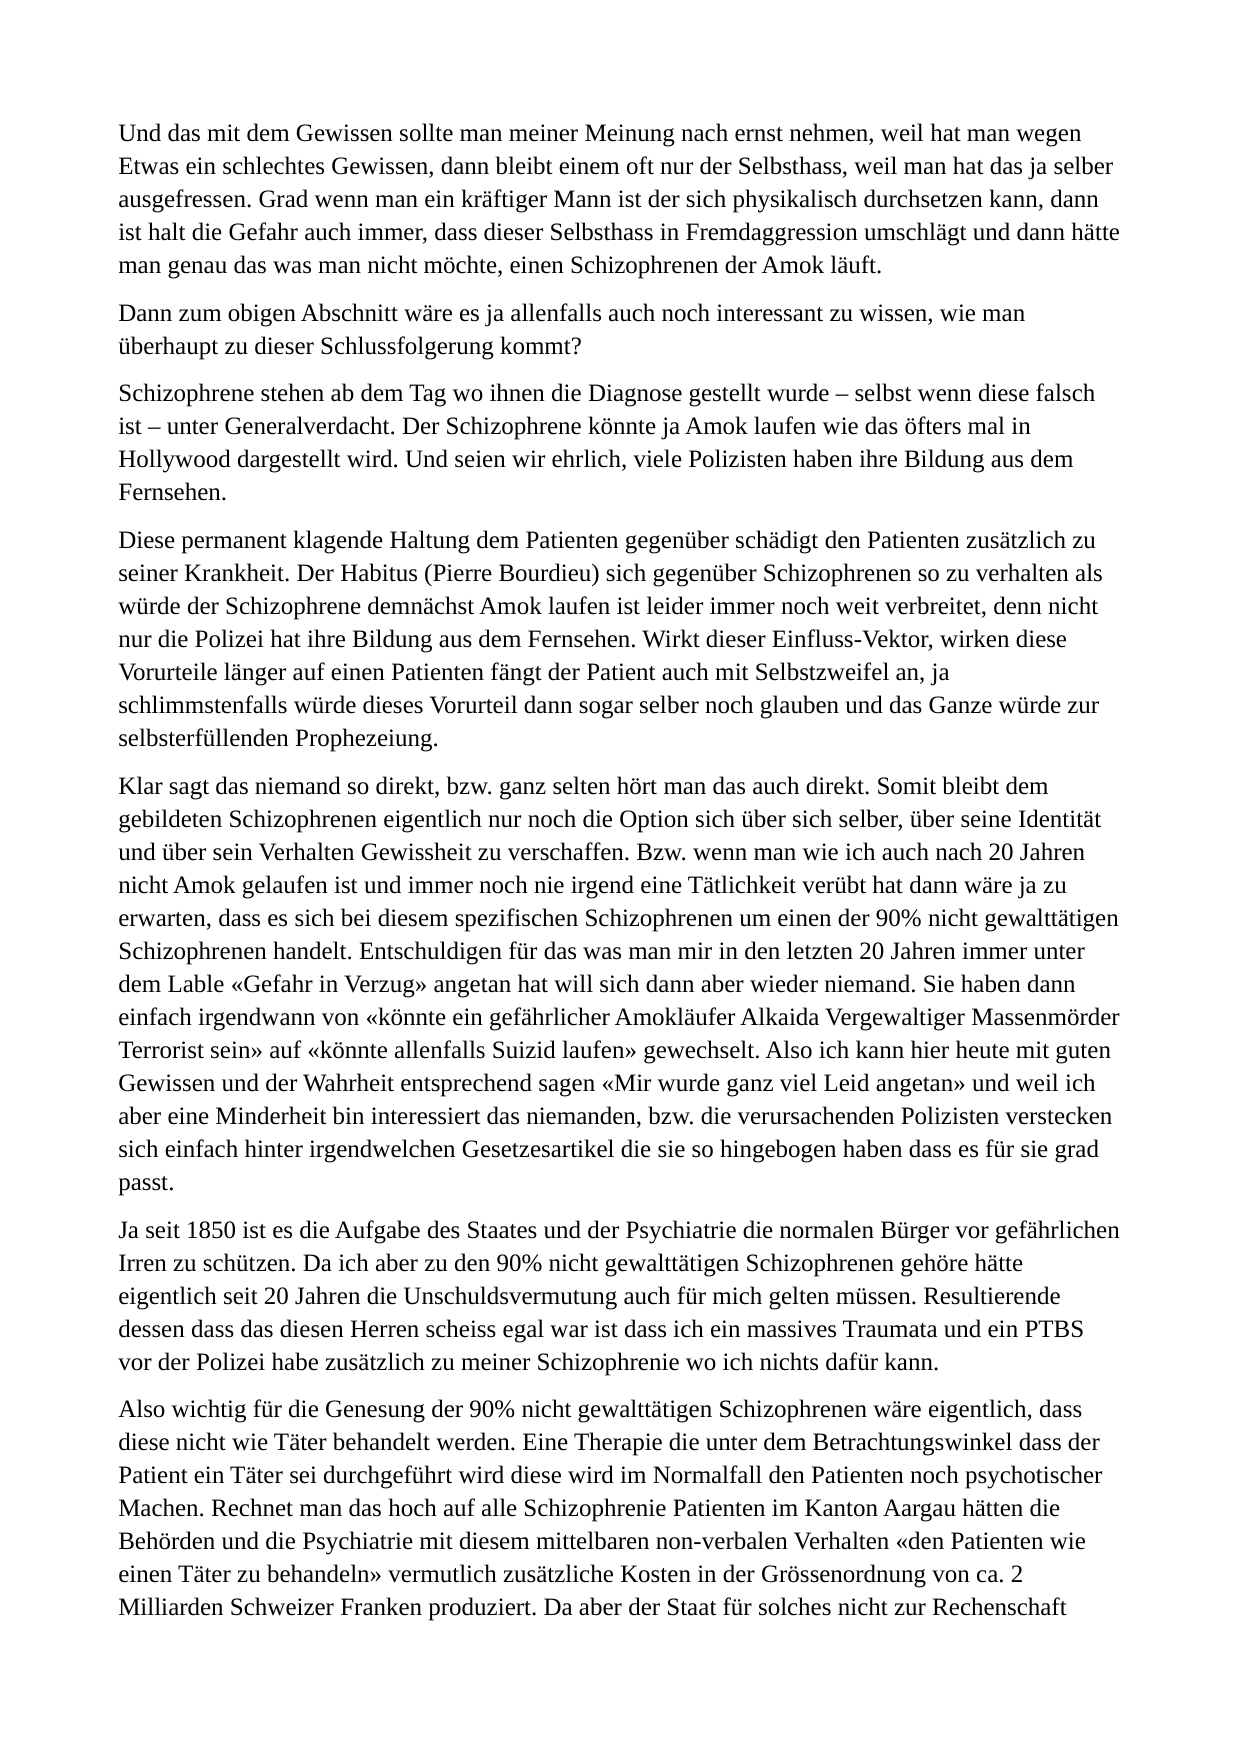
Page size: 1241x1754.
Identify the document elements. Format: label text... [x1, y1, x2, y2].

text Schizophrene stehen ab dem Tag wo ihnen die Diagnose gestellt wurde – selbst wenn diese falsch ist – unter Generalverdacht. Der Schizophrene könnte ja Amok laufen wie das öfters mal in Hollywood dargestellt wird. Und seien wir ehrlich, viele Polizisten haben ihre Bildung aus dem Fernsehen. [118, 378, 1122, 506]
text Und das mit dem Gewissen sollte man meiner Meinung nach ernst nehmen, weil hat man wegen Etwas ein schlechtes Gewissen, dann bleibt einem oft nur der Selbsthass, weil man hat das ja selber ausgefressen. Grad wenn man ein kräftiger Mann ist der sich physikalisch durchsetzen kann, dann ist halt die Gefahr auch immer, dass dieser Selbsthass in Fremdaggression umschlägt und dann hätte man genau das was man nicht möchte, einen Schizophrenen der Amok läuft. [118, 118, 1122, 279]
text Dann zum obigen Abschnitt wäre es ja allenfalls auch noch interessant zu wissen, wie man überhaupt zu dieser Schlussfolgerung kommt? [118, 298, 1122, 359]
text Also wichtig für die Genesung der 90% nicht gewalttätigen Schizophrenen wäre eigentlich, dass diese nicht wie Täter behandelt werden. Eine Therapie die unter dem Betrachtungswinkel dass der Patient ein Täter sei durchgeführt wird diese wird im Normalfall den Patienten noch psychotischer Machen. Rechnet man das hoch auf alle Schizophrenie Patienten im Kanton Aargau hätten die Behörden und die Psychiatrie mit diesem mittelbaren non-verbalen Verhalten «den Patienten wie einen Täter zu behandeln» vermutlich zusätzliche Kosten in der Grössenordnung von ca. 2 Milliarden Schweizer Franken produziert. Da aber der Staat für solches nicht zur Rechenschaft [118, 1394, 1122, 1621]
text Diese permanent klagende Haltung dem Patienten gegenüber schädigt den Patienten zusätzlich zu seiner Krankheit. Der Habitus (Pierre Bourdieu) sich gegenüber Schizophrenen so zu verhalten als würde der Schizophrene demnächst Amok laufen ist leider immer noch weit verbreitet, denn nicht nur die Polizei hat ihre Bildung aus dem Fernsehen. Wirkt dieser Einfluss-Vektor, wirken diese Vorurteile länger auf einen Patienten fängt der Patient auch mit Selbstzweifel an, ja schlimmstenfalls würde dieses Vorurteil dann sogar selber noch glauben und das Ganze würde zur selbsterfüllenden Prophezeiung. [118, 525, 1122, 752]
text Ja seit 1850 ist es die Aufgabe des Staates und der Psychiatrie die normalen Bürger vor gefährlichen Irren zu schützen. Da ich aber zu den 90% nicht gewalttätigen Schizophrenen gehöre hätte eigentlich seit 20 Jahren die Unschuldsvermutung auch für mich gelten müssen. Resultierende dessen dass das diesen Herren scheiss egal war ist dass ich ein massives Traumata und ein PTBS vor der Polizei habe zusätzlich zu meiner Schizophrenie wo ich nichts dafür kann. [118, 1215, 1122, 1376]
text Klar sagt das niemand so direkt, bzw. ganz selten hört man das auch direkt. Somit bleibt dem gebildeten Schizophrenen eigentlich nur noch die Option sich über sich selber, über seine Identität und über sein Verhalten Gewissheit zu verschaffen. Bzw. wenn man wie ich auch nach 20 Jahren nicht Amok gelaufen ist und immer noch nie irgend eine Tätlichkeit verübt hat dann wäre ja zu erwarten, dass es sich bei diesem spezifischen Schizophrenen um einen der 90% nicht gewalttätigen Schizophrenen handelt. Entschuldigen für das was man mir in den letzten 20 Jahren immer unter dem Lable «Gefahr in Verzug» angetan hat will sich dann aber wieder niemand. Sie haben dann einfach irgendwann von «könnte ein gefährlicher Amokläufer Alkaida Vergewaltiger Massenmörder Terrorist sein» auf «könnte allenfalls Suizid laufen» gewechselt. Also ich kann hier heute mit guten Gewissen und der Wahrheit entsprechend sagen «Mir wurde ganz viel Leid angetan» und weil ich aber eine Minderheit bin interessiert das niemanden, bzw. die verursachenden Polizisten verstecken sich einfach hinter irgendwelchen Gesetzesartikel die sie so hingebogen haben dass es für sie grad passt. [118, 771, 1122, 1196]
